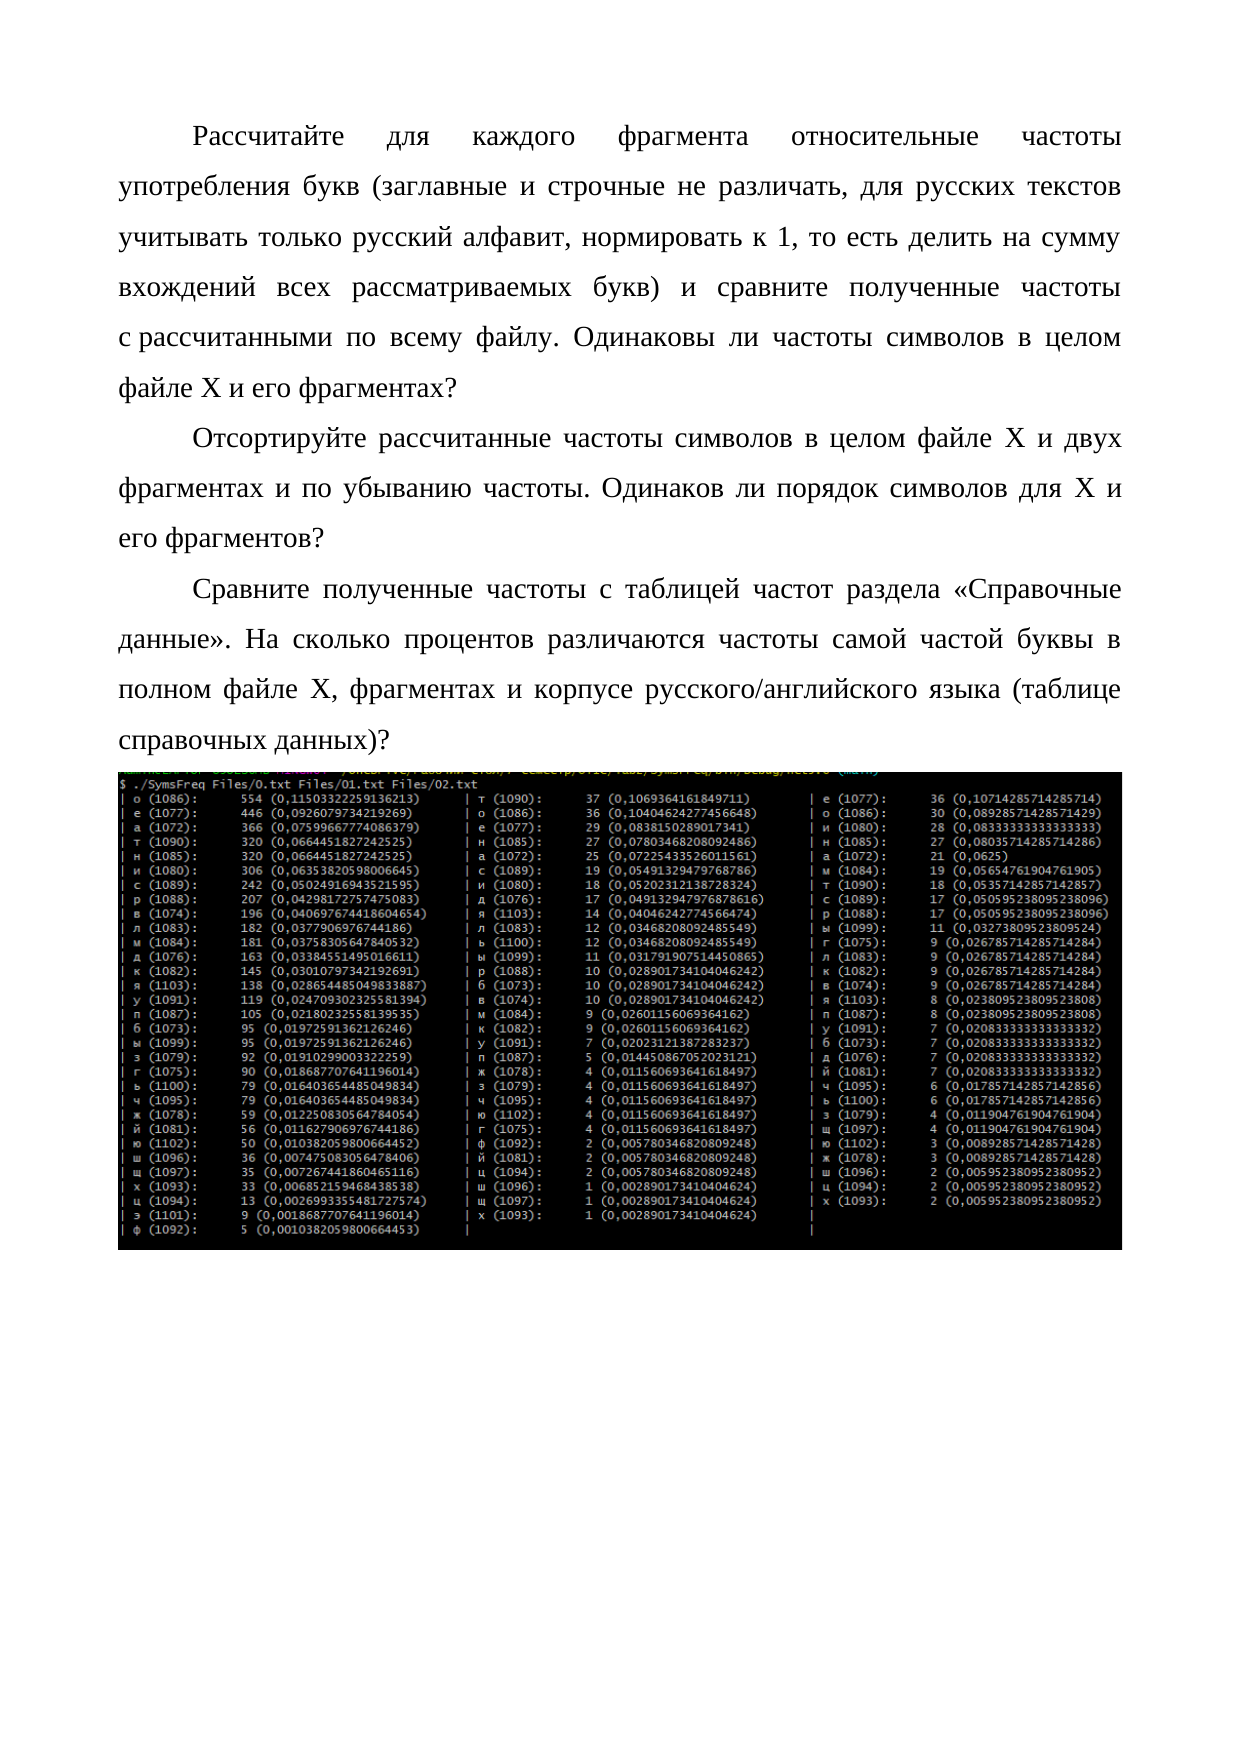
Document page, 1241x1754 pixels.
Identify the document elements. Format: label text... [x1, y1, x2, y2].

text Рассчитайте для каждого фрагмента относительные частоты употребления букв (заглавные и строчные не различать, для русских текстов учитывать только русский алфавит, нормировать к 1, то есть делить на сумму вхождений всех рассматриваемых букв) и сравните полученные частоты с рассчитанными по всему файлу. Одинаковы ли частоты символов в целом файле X и его фрагментах? [118, 118, 1122, 403]
picture [118, 772, 1123, 1250]
text Отсортируйте рассчитанные частоты символов в целом файле X и двух фрагментах и по убыванию частоты. Одинаков ли порядок символов для X и его фрагментов? [118, 420, 1122, 554]
text Сравните полученные частоты с таблицей частот раздела «Справочные данные». На сколько процентов различаются частоты самой частой буквы в полном файле X, фрагментах и корпусе русского/английского языка (таблице справочных данных)? [118, 571, 1122, 755]
